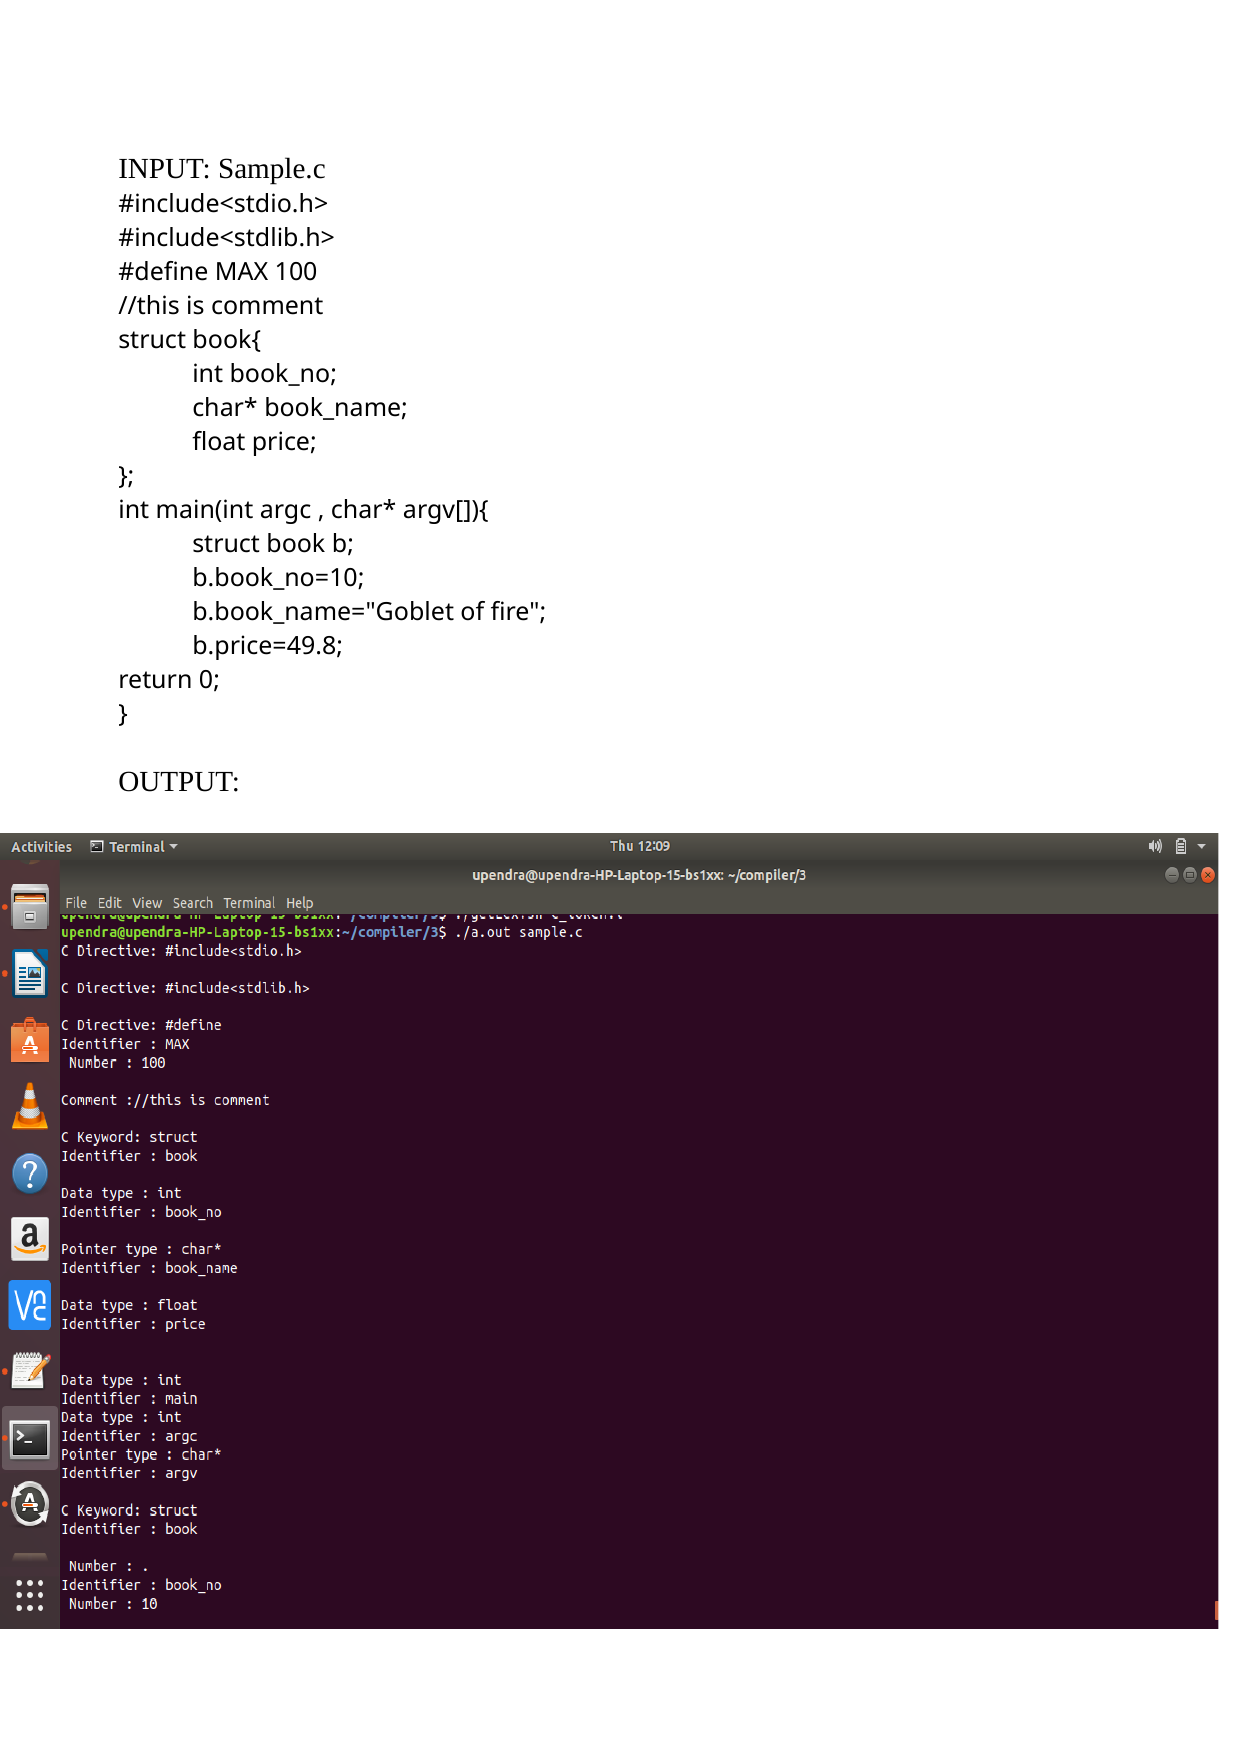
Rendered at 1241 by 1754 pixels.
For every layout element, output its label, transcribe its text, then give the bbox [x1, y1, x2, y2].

text #include<stdlib.h> [118, 219, 1122, 253]
picture [0, 833, 1219, 1629]
text float price; [118, 424, 1122, 458]
text b.book_no=10; [118, 560, 1122, 594]
text struct book{ [118, 321, 1122, 356]
text }; [118, 458, 1122, 492]
text #include<stdio.h> [118, 185, 1122, 219]
text b.book_name="Goblet of fire"; [118, 594, 1122, 628]
text INPUT: Sample.c [118, 152, 1122, 185]
text OUTPUT: [118, 764, 1122, 797]
text int book_no; [118, 356, 1122, 389]
text int main(int argc , char* argv[]){ [118, 492, 1122, 526]
text #define MAX 100 [118, 253, 1122, 287]
text //this is comment [118, 287, 1122, 321]
text } [118, 696, 1122, 730]
text b.price=49.8; [118, 628, 1122, 662]
text return 0; [118, 662, 1122, 696]
text struct book b; [118, 526, 1122, 560]
text char* book_name; [118, 389, 1122, 424]
